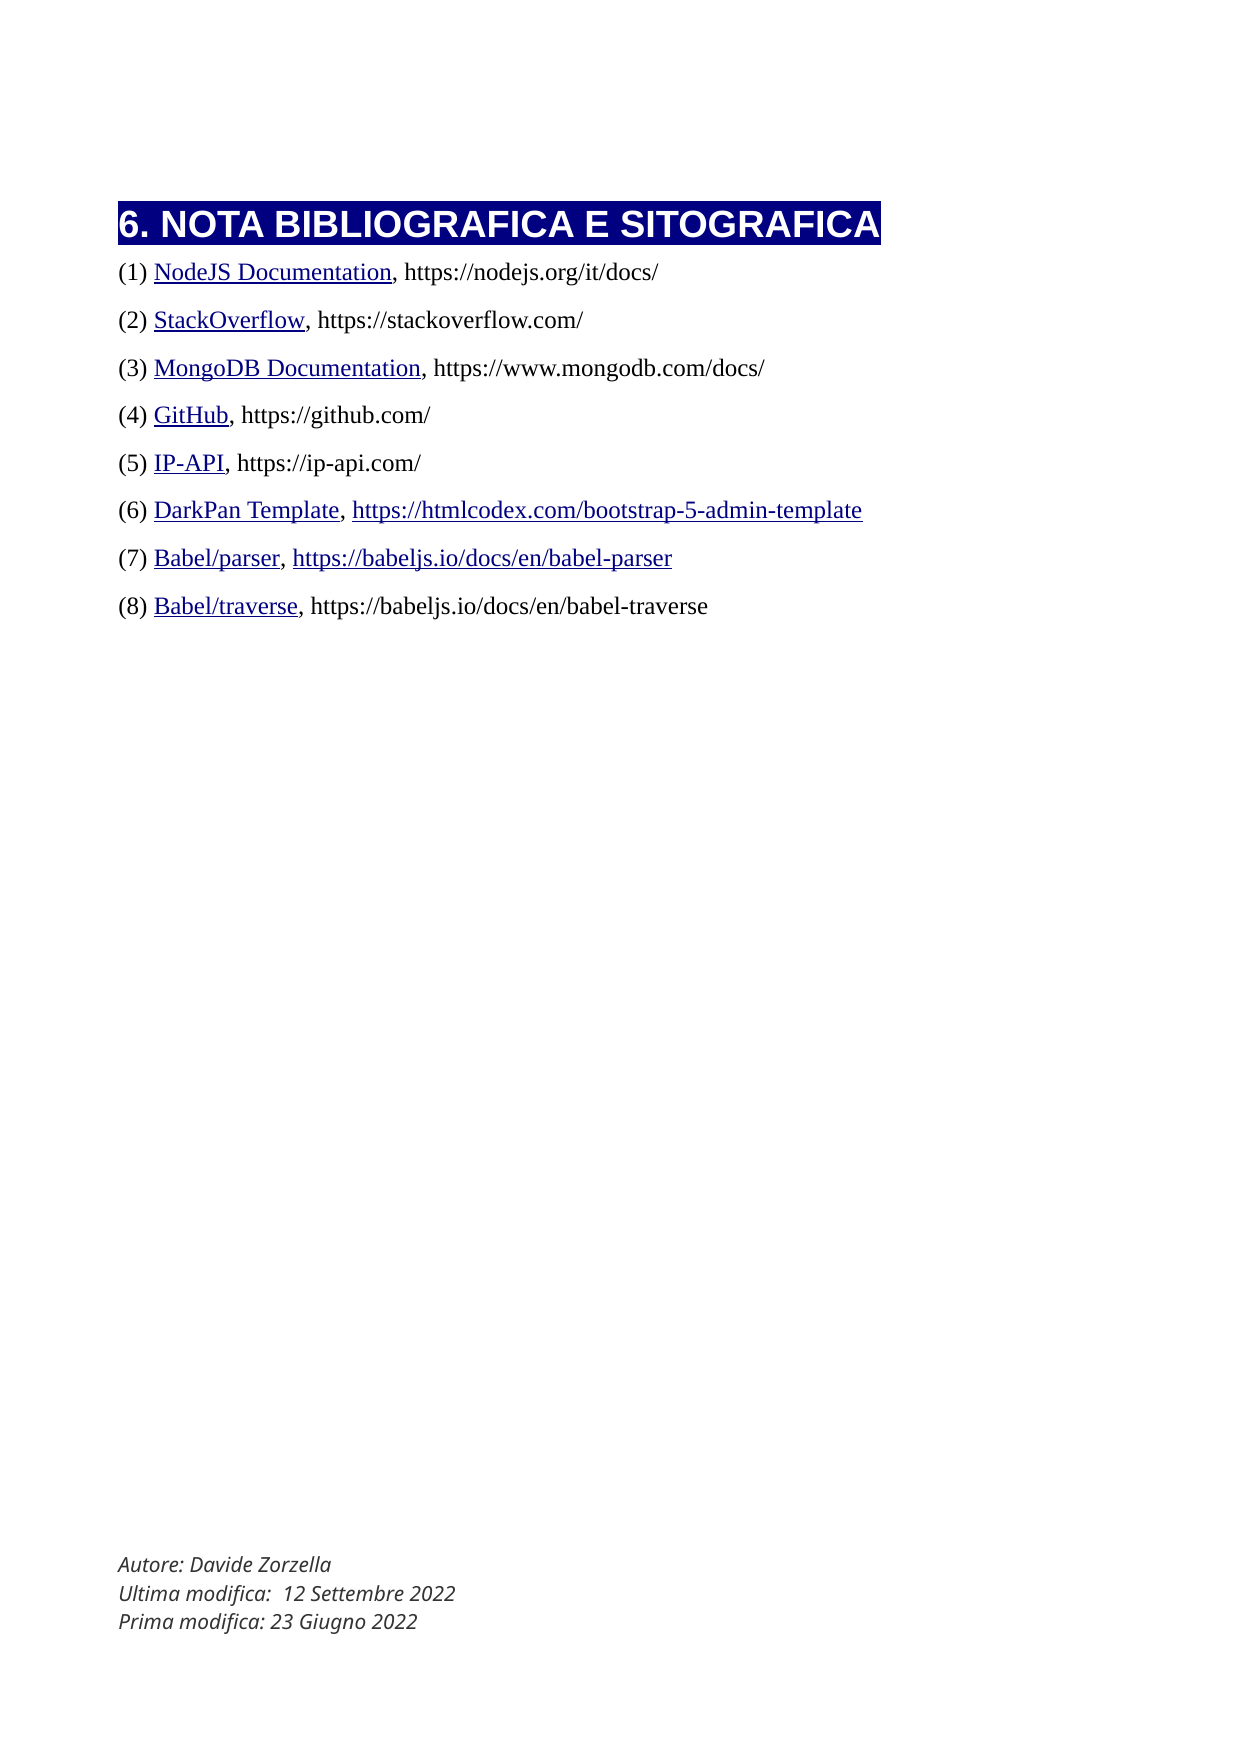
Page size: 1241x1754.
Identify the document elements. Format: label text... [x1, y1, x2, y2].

text (1) NodeJS Documentation, https://nodejs.org/it/docs/ [118, 257, 1122, 286]
text (2) StackOverflow, https://stackoverflow.com/ [118, 305, 1122, 334]
text (5) IP-API, https://ip-api.com/ [118, 448, 1122, 477]
text (7) Babel/parser, https://babeljs.io/docs/en/babel-parser [118, 543, 1122, 572]
text (3) MongoDB Documentation, https://www.mongodb.com/docs/ [118, 353, 1122, 381]
text (6) DarkPan Template, https://htmlcodex.com/bootstrap-5-admin-template [118, 496, 1122, 524]
subtitle 6. NOTA BIBLIOGRAFICA E SITOGRAFICA [881, 201, 1122, 245]
text (4) GitHub, https://github.com/ [118, 400, 1122, 429]
text (8) Babel/traverse, https://babeljs.io/docs/en/babel-traverse [118, 591, 1122, 619]
